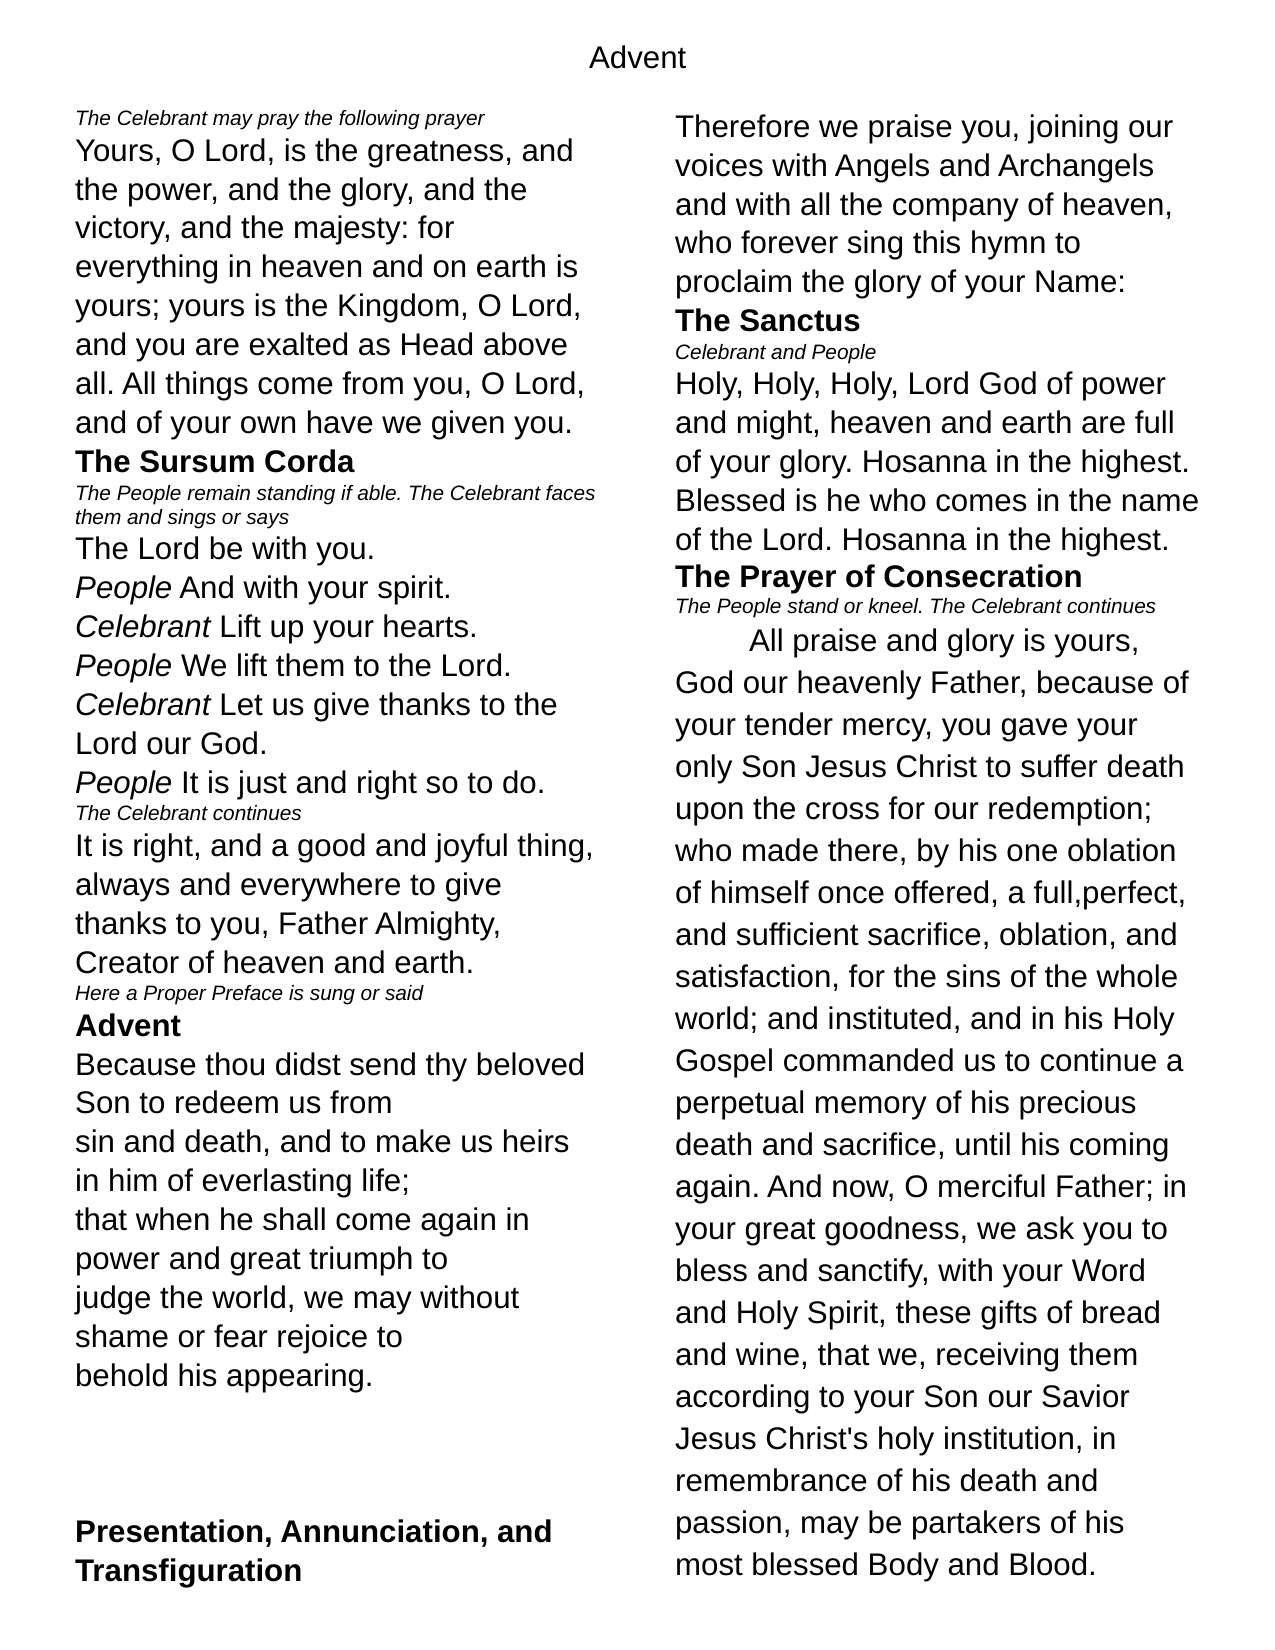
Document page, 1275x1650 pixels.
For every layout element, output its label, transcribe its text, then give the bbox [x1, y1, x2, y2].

text It is right, and a good and joyful thing, always and everywhere to give thanks to you, Father Almighty, Creator of heaven and earth. [75, 825, 600, 981]
text The People stand or kneel. The Celebrant continues [675, 594, 1200, 618]
text The Celebrant may pray the following prayer [75, 106, 600, 130]
text The People remain standing if able. The Celebrant faces them and sings or says [75, 481, 600, 528]
text Presentation, Annunciation, and Transfiguration [75, 1511, 600, 1589]
text Yours, O Lord, is the greatness, and the power, and the glory, and the victory, and the majesty: for everything in heaven and on earth is yours; yours is the Kingdom, O Lord, and you are exalted as Head above all. All things come from you, O Lord, and of your own have we given you. [75, 130, 600, 442]
text The Celebrant continues [75, 801, 600, 825]
text that when he shall come again in power and great triumph to [75, 1200, 600, 1278]
text Celebrant Let us give thanks to the Lord our God. [75, 684, 600, 762]
text The Sanctus [675, 301, 1200, 340]
text The Sursum Corda [75, 442, 600, 481]
text Holy, Holy, Holy, Lord God of power and might, heaven and earth are full of your glory. Hosanna in the highest. Blessed is he who comes in the name of the Lord. Hosanna in the highest. [675, 364, 1200, 558]
text All praise and glory is yours, God our heavenly Father, because of your tender mercy, you gave your only Son Jesus Christ to suffer death upon the cross for our redemption; who made there, by his one oblation of himself once offered, a full,perfect, and sufficient sacrifice, oblation, and satisfaction, for the sins of the whole world; and instituted, and in his Holy Gospel commanded us to continue a perpetual memory of his precious death and sacrifice, until his coming again. And now, O merciful Father; in your great goodness, we ask you to bless and sanctify, with your Word and Holy Spirit, these gifts of bread and wine, that we, receiving them according to your Son our Savior Jesus Christ's holy institution, in remembrance of his death and passion, may be partakers of his most blessed Body and Blood. [675, 618, 1200, 1584]
text Because thou didst send thy beloved Son to redeem us from [75, 1044, 600, 1122]
text judge the world, we may without shame or fear rejoice to [75, 1278, 600, 1356]
text People It is just and right so to do. [75, 762, 600, 801]
text The Lord be with you. [75, 528, 600, 567]
text People We lift them to the Lord. [75, 645, 600, 684]
text People And with your spirit. [75, 567, 600, 606]
text Celebrant and People [675, 340, 1200, 364]
text The Prayer of Consecration [675, 558, 1200, 594]
text Here a Proper Preface is sung or said [75, 981, 600, 1005]
text sin and death, and to make us heirs in him of everlasting life; [75, 1122, 600, 1200]
text behold his appearing. [75, 1356, 600, 1394]
text Celebrant Lift up your hearts. [75, 606, 600, 645]
text Advent [75, 1005, 600, 1044]
text Therefore we praise you, joining our voices with Angels and Archangels and with all the company of heaven, who forever sing this hymn to proclaim the glory of your Name: [675, 106, 1200, 301]
